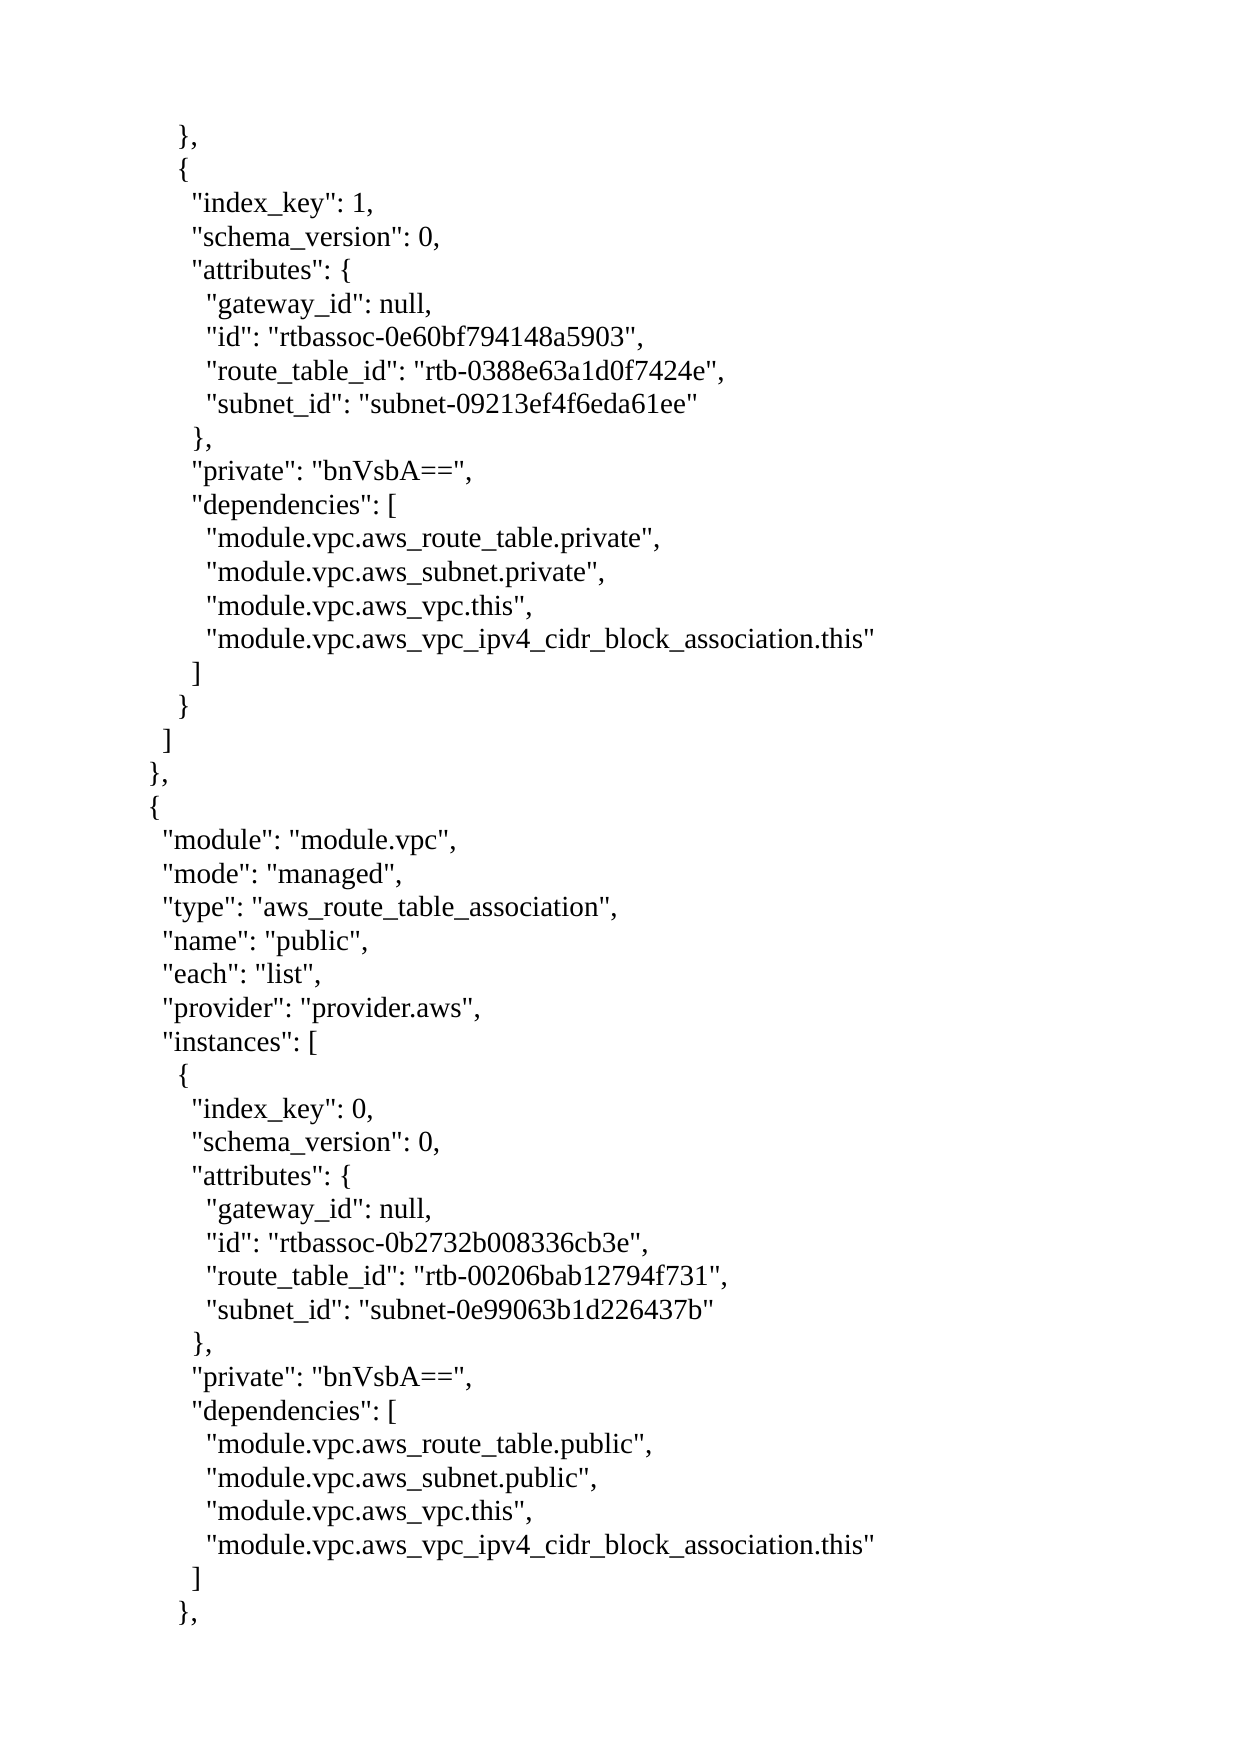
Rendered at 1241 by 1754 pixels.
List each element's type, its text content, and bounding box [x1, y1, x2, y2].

text "attributes": { [118, 1158, 1122, 1191]
text ] [118, 655, 1122, 688]
text }, [118, 420, 1122, 453]
text "schema_version": 0, [118, 1124, 1122, 1158]
text "module.vpc.aws_route_table.private", [118, 521, 1122, 554]
text "index_key": 1, [118, 185, 1122, 219]
text "gateway_id": null, [118, 286, 1122, 319]
text "module": "module.vpc", [118, 822, 1122, 856]
text }, [118, 1326, 1122, 1359]
text "subnet_id": "subnet-0e99063b1d226437b" [118, 1292, 1122, 1326]
text "id": "rtbassoc-0b2732b008336cb3e", [118, 1225, 1122, 1258]
text "index_key": 0, [118, 1091, 1122, 1124]
text "gateway_id": null, [118, 1191, 1122, 1225]
text "module.vpc.aws_vpc.this", [118, 588, 1122, 621]
text "dependencies": [ [118, 1393, 1122, 1426]
text "attributes": { [118, 252, 1122, 286]
text "route_table_id": "rtb-0388e63a1d0f7424e", [118, 353, 1122, 386]
text "private": "bnVsbA==", [118, 453, 1122, 487]
text "mode": "managed", [118, 856, 1122, 889]
text "schema_version": 0, [118, 219, 1122, 252]
text "private": "bnVsbA==", [118, 1359, 1122, 1393]
text "dependencies": [ [118, 487, 1122, 521]
text ] [118, 1560, 1122, 1594]
text }, [118, 755, 1122, 789]
text "module.vpc.aws_route_table.public", [118, 1426, 1122, 1460]
text "name": "public", [118, 923, 1122, 957]
text "module.vpc.aws_vpc.this", [118, 1493, 1122, 1527]
text "subnet_id": "subnet-09213ef4f6eda61ee" [118, 386, 1122, 420]
text "type": "aws_route_table_association", [118, 889, 1122, 923]
text { [118, 1057, 1122, 1091]
text "module.vpc.aws_vpc_ipv4_cidr_block_association.this" [118, 1527, 1122, 1560]
text "module.vpc.aws_subnet.private", [118, 554, 1122, 588]
text } [118, 688, 1122, 722]
text ] [118, 722, 1122, 755]
text { [118, 789, 1122, 822]
text }, [118, 1594, 1122, 1627]
text }, [118, 118, 1122, 152]
text "instances": [ [118, 1024, 1122, 1057]
text { [118, 152, 1122, 185]
text "route_table_id": "rtb-00206bab12794f731", [118, 1258, 1122, 1292]
text "module.vpc.aws_subnet.public", [118, 1460, 1122, 1493]
text "id": "rtbassoc-0e60bf794148a5903", [118, 319, 1122, 353]
text "provider": "provider.aws", [118, 990, 1122, 1024]
text "each": "list", [118, 957, 1122, 990]
text "module.vpc.aws_vpc_ipv4_cidr_block_association.this" [118, 621, 1122, 655]
